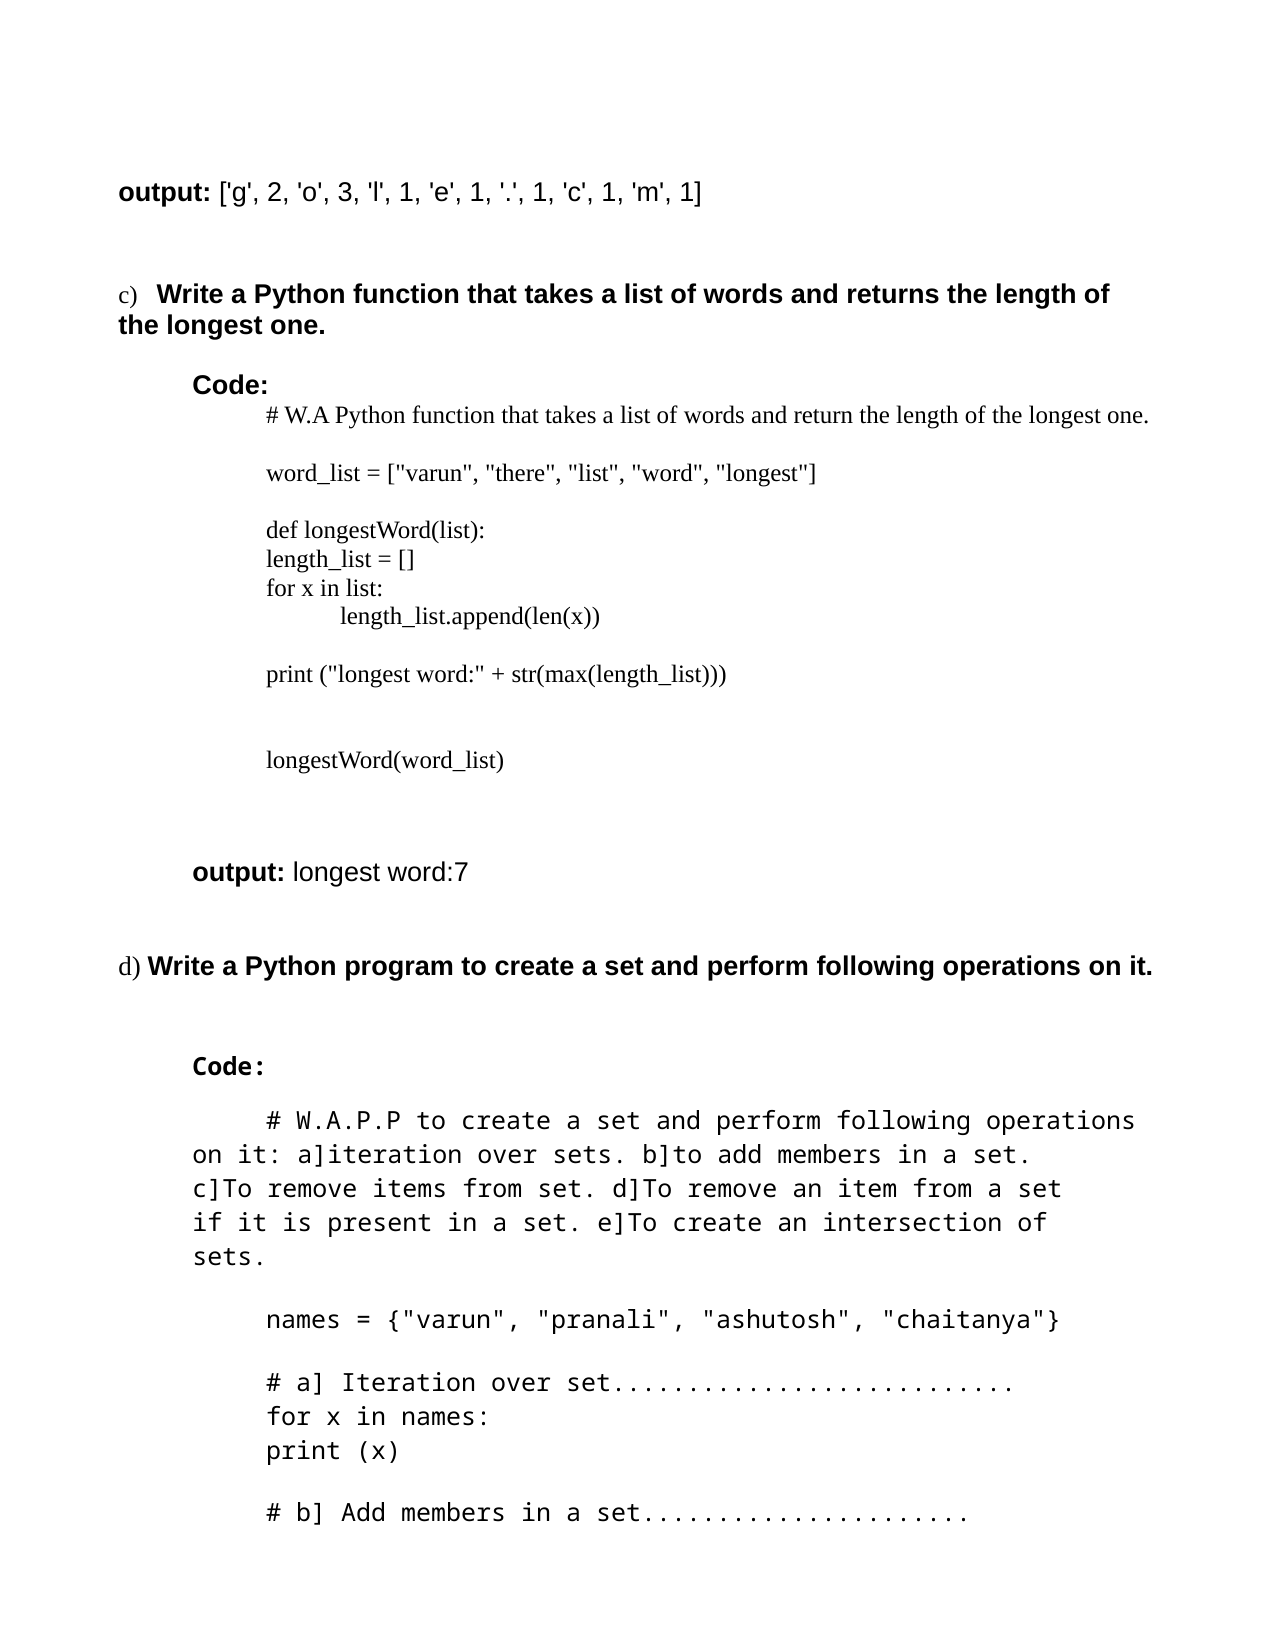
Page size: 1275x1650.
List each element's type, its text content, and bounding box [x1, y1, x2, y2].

text names = {"varun", "pranali", "ashutosh", "chaitanya"} [118, 1301, 1157, 1335]
text Code: [118, 1048, 1157, 1083]
text Code: [118, 369, 1157, 400]
text # W.A Python function that takes a list of words and return the length of the longest one. [118, 400, 1157, 429]
text for x in names: [118, 1398, 1157, 1432]
text length_list.append(len(x)) [118, 601, 1157, 630]
text print ("longest word:" + str(max(length_list))) [118, 659, 1157, 688]
text length_list = [] [118, 544, 1157, 573]
text longestWord(word_list) [118, 745, 1157, 774]
text word_list = ["varun", "there", "list", "word", "longest"] [118, 458, 1157, 486]
text print (x) [118, 1432, 1157, 1466]
text # b] Add members in a set...................... [118, 1495, 1157, 1529]
text # W.A.P.P to create a set and perform following operations on it: a]iteration over sets. b]to add members in a set. c]To remove items from set. d]To remove an item from a set if it is present in a set. e]To create an intersection of sets. [118, 1102, 1157, 1273]
subtitle output: ['g', 2, 'o', 3, 'l', 1, 'e', 1, '.', 1, 'c', 1, 'm', 1] [118, 176, 1157, 208]
text for x in list: [118, 573, 1157, 601]
text c) Write a Python function that takes a list of words and returns the length of the longest one. [118, 278, 1157, 340]
text def longestWord(list): [118, 515, 1157, 544]
text d) Write a Python program to create a set and perform following operations on it. [118, 950, 1157, 982]
subtitle output: longest word:7 [118, 856, 1157, 888]
text # a] Iteration over set........................... [118, 1364, 1157, 1398]
